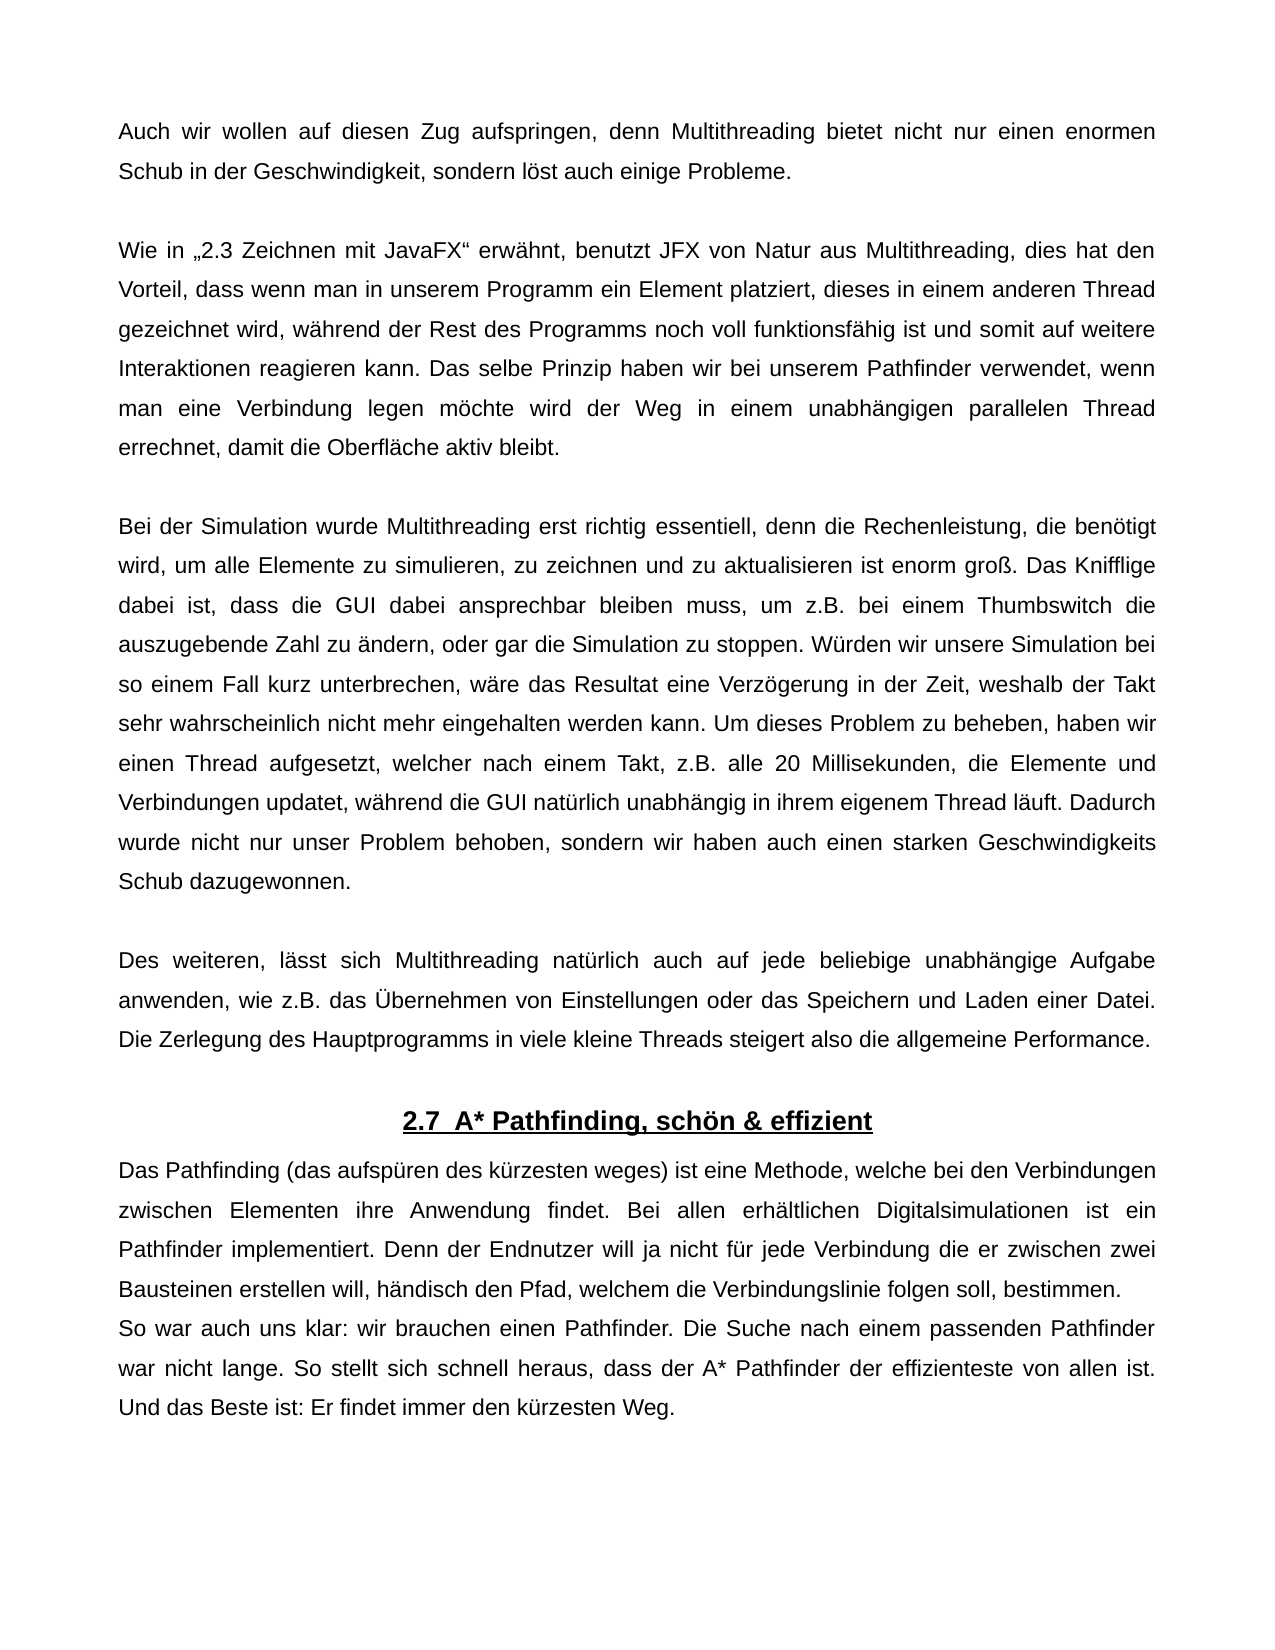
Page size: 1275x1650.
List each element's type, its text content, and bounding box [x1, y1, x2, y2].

text So war auch uns klar: wir brauchen einen Pathfinder. Die Suche nach einem passenden Pathfinder war nicht lange. So stellt sich schnell heraus, dass der A* Pathfinder der effizienteste von allen ist. Und das Beste ist: Er findet immer den kürzesten Weg. [118, 1315, 1157, 1420]
text Bei der Simulation wurde Multithreading erst richtig essentiell, denn die Rechenleistung, die benötigt wird, um alle Elemente zu simulieren, zu zeichnen und zu aktualisieren ist enorm groß. Das Knifflige dabei ist, dass die GUI dabei ansprechbar bleiben muss, um z.B. bei einem Thumbswitch die auszugebende Zahl zu ändern, oder gar die Simulation zu stoppen. Würden wir unsere Simulation bei so einem Fall kurz unterbrechen, wäre das Resultat eine Verzögerung in der Zeit, weshalb der Takt sehr wahrscheinlich nicht mehr eingehalten werden kann. Um dieses Problem zu beheben, haben wir einen Thread aufgesetzt, welcher nach einem Takt, z.B. alle 20 Millisekunden, die Elemente und Verbindungen updatet, während die GUI natürlich unabhängig in ihrem eigenem Thread läuft. Dadurch wurde nicht nur unser Problem behoben, sondern wir haben auch einen starken Geschwindigkeits Schub dazugewonnen. [118, 513, 1157, 894]
subtitle 2.7 A* Pathfinding, schön & effizient [118, 1105, 1157, 1136]
text Das Pathfinding (das aufspüren des kürzesten weges) ist eine Methode, welche bei den Verbindungen zwischen Elementen ihre Anwendung findet. Bei allen erhältlichen Digitalsimulationen ist ein Pathfinder implementiert. Denn der Endnutzer will ja nicht für jede Verbindung die er zwischen zwei Bausteinen erstellen will, händisch den Pfad, welchem die Verbindungslinie folgen soll, bestimmen. [118, 1157, 1157, 1302]
text Wie in „2.3 Zeichnen mit JavaFX“ erwähnt, benutzt JFX von Natur aus Multithreading, dies hat den Vorteil, dass wenn man in unserem Programm ein Element platziert, dieses in einem anderen Thread gezeichnet wird, während der Rest des Programms noch voll funktionsfähig ist und somit auf weitere Interaktionen reagieren kann. Das selbe Prinzip haben wir bei unserem Pathfinder verwendet, wenn man eine Verbindung legen möchte wird der Weg in einem unabhängigen parallelen Thread errechnet, damit die Oberfläche aktiv bleibt. [118, 237, 1157, 460]
text Auch wir wollen auf diesen Zug aufspringen, denn Multithreading bietet nicht nur einen enormen Schub in der Geschwindigkeit, sondern löst auch einige Probleme. [118, 118, 1157, 184]
text Des weiteren, lässt sich Multithreading natürlich auch auf jede beliebige unabhängige Aufgabe anwenden, wie z.B. das Übernehmen von Einstellungen oder das Speichern und Laden einer Datei. Die Zerlegung des Hauptprogramms in viele kleine Threads steigert also die allgemeine Performance. [118, 947, 1157, 1052]
